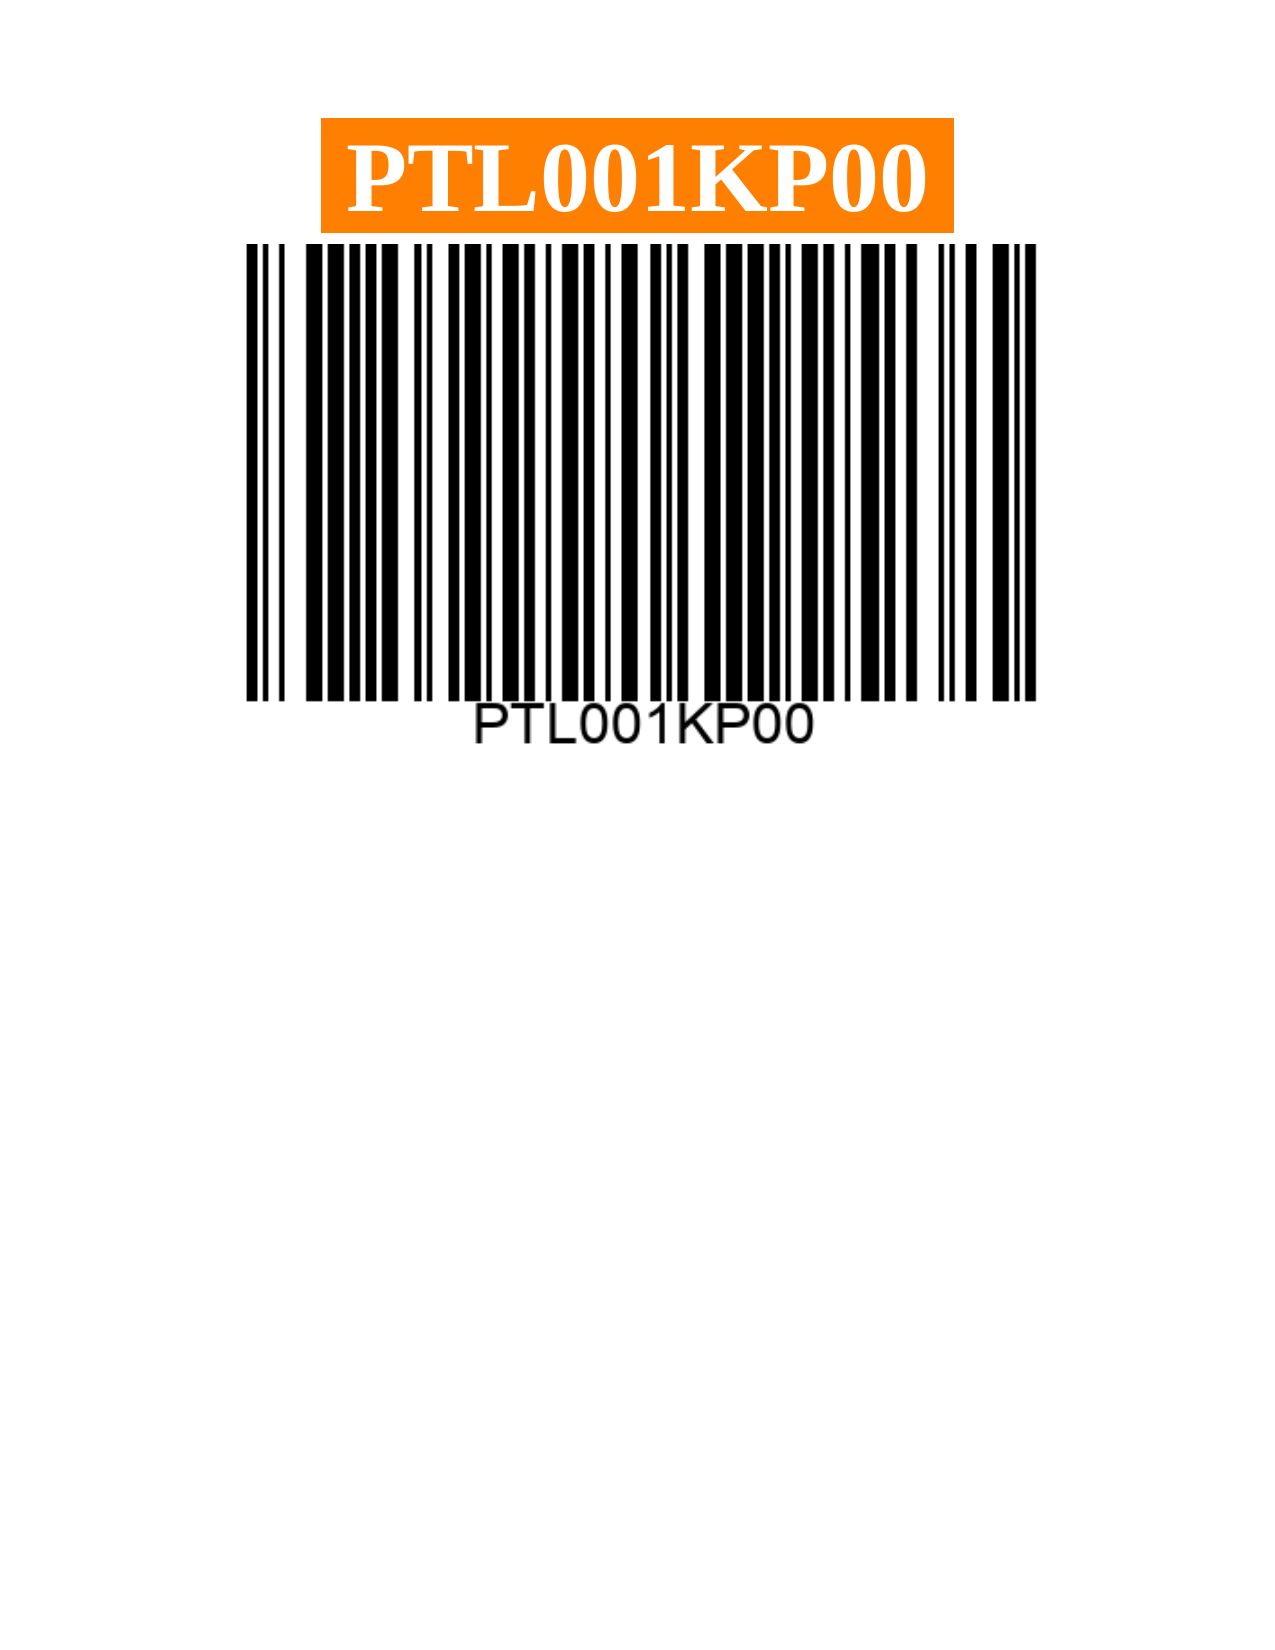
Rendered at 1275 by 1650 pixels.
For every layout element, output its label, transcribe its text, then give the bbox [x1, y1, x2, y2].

picture [193, 244, 1094, 770]
text PTL001KP00 [118, 118, 1157, 233]
